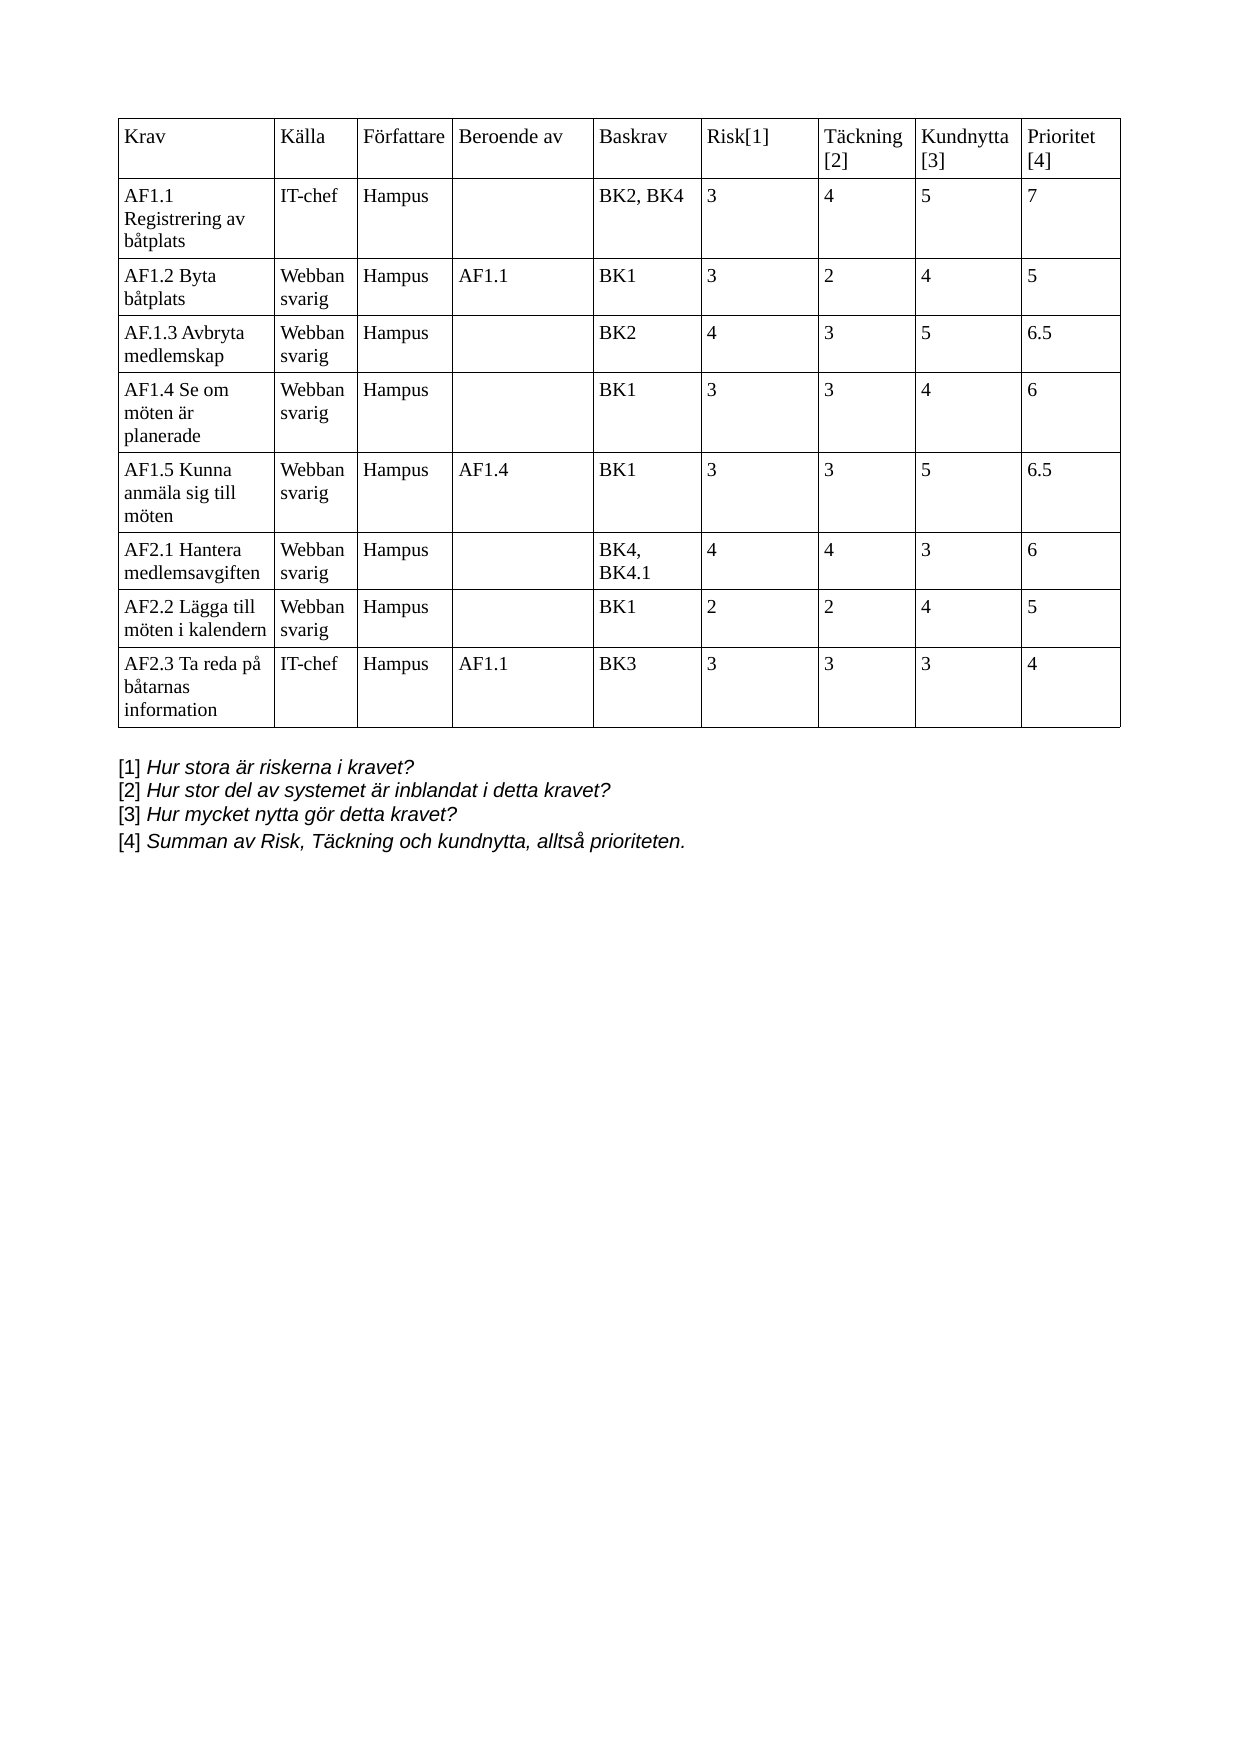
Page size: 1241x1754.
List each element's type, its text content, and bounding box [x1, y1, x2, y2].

table_cell Hampus [358, 590, 452, 647]
table_cell 3 [702, 453, 818, 532]
table_cell Webbansvarig [275, 373, 357, 452]
table_cell 6.5 [1022, 316, 1120, 372]
table_cell Webbansvarig [275, 590, 357, 647]
table_cell 4 [819, 533, 915, 589]
table_cell 4 [1022, 648, 1120, 727]
table_cell 4 [916, 373, 1021, 452]
table_cell [453, 179, 593, 258]
table_cell Webbansvarig [275, 316, 357, 372]
table_cell 2 [702, 590, 818, 647]
table_cell BK2 [594, 316, 701, 372]
table_cell 7 [1022, 179, 1120, 258]
table_cell 5 [916, 179, 1021, 258]
table_cell Hampus [358, 259, 452, 315]
table_cell 5 [1022, 259, 1120, 315]
table_cell AF2.2 Lägga till möten i kalendern [119, 590, 274, 647]
table_cell 5 [916, 316, 1021, 372]
table_cell 2 [819, 590, 915, 647]
table_cell 3 [819, 648, 915, 727]
table_cell Webbansvarig [275, 259, 357, 315]
table_cell AF1.2 Byta båtplats [119, 259, 274, 315]
table_cell Webbansvarig [275, 533, 357, 589]
table_cell Hampus [358, 533, 452, 589]
table_cell 6 [1022, 373, 1120, 452]
table_cell [453, 316, 593, 372]
table_cell AF.1.3 Avbryta medlemskap [119, 316, 274, 372]
table_cell AF1.1 Registrering av båtplats [119, 179, 274, 258]
table_header Kundnytta [3] [916, 119, 1021, 178]
table_cell BK1 [594, 590, 701, 647]
table_cell 3 [819, 453, 915, 532]
table_cell 3 [819, 316, 915, 372]
table_cell 4 [916, 259, 1021, 315]
table_cell AF2.3 Ta reda på båtarnas information [119, 648, 274, 727]
table_header Beroende av [453, 119, 593, 178]
table_cell 4 [702, 533, 818, 589]
table_header Risk[1] [702, 119, 818, 178]
table_cell 4 [702, 316, 818, 372]
table_cell 3 [916, 533, 1021, 589]
table_cell Webbansvarig [275, 453, 357, 532]
table_cell BK1 [594, 453, 701, 532]
table_cell BK4, BK4.1 [594, 533, 701, 589]
table_cell AF1.5 Kunna anmäla sig till möten [119, 453, 274, 532]
table_cell AF1.1 [453, 648, 593, 727]
table_header Täckning [2] [819, 119, 915, 178]
table_cell [453, 533, 593, 589]
table_cell Hampus [358, 316, 452, 372]
table_cell Hampus [358, 179, 452, 258]
table_cell 5 [1022, 590, 1120, 647]
table_cell IT-chef [275, 648, 357, 727]
table_cell BK1 [594, 373, 701, 452]
table_cell 6 [1022, 533, 1120, 589]
table_cell Hampus [358, 453, 452, 532]
table_cell Hampus [358, 648, 452, 727]
table_cell 4 [819, 179, 915, 258]
table_cell BK2, BK4 [594, 179, 701, 258]
table_cell AF1.4 Se om möten är planerade [119, 373, 274, 452]
table_cell [453, 590, 593, 647]
table_cell 3 [702, 648, 818, 727]
table_cell 3 [702, 259, 818, 315]
table_cell 3 [702, 179, 818, 258]
table_cell 2 [819, 259, 915, 315]
table_cell Hampus [358, 373, 452, 452]
table_cell AF2.1 Hantera medlemsavgiften [119, 533, 274, 589]
table_cell BK1 [594, 259, 701, 315]
table_cell [453, 373, 593, 452]
table_cell 5 [916, 453, 1021, 532]
text [1] Hur stora är riskerna i kravet? [2] Hur stor del av systemet är inblandat i detta kravet? [3] Hur mycket nytta gör detta kravet? [4] Summan av Risk, Täckning och kundnytta, alltså prioriteten. [118, 755, 1122, 854]
table_header Prioritet [4] [1022, 119, 1120, 178]
table_cell 3 [916, 648, 1021, 727]
table_cell BK3 [594, 648, 701, 727]
table_header Baskrav [594, 119, 701, 178]
table_cell 6.5 [1022, 453, 1120, 532]
table_cell 3 [819, 373, 915, 452]
table_cell AF1.1 [453, 259, 593, 315]
table_cell AF1.4 [453, 453, 593, 532]
table_cell IT-chef [275, 179, 357, 258]
table_cell 4 [916, 590, 1021, 647]
table_header Källa [275, 119, 357, 178]
table_header Författare [358, 119, 452, 178]
table_header Krav [119, 119, 274, 178]
table_cell 3 [702, 373, 818, 452]
